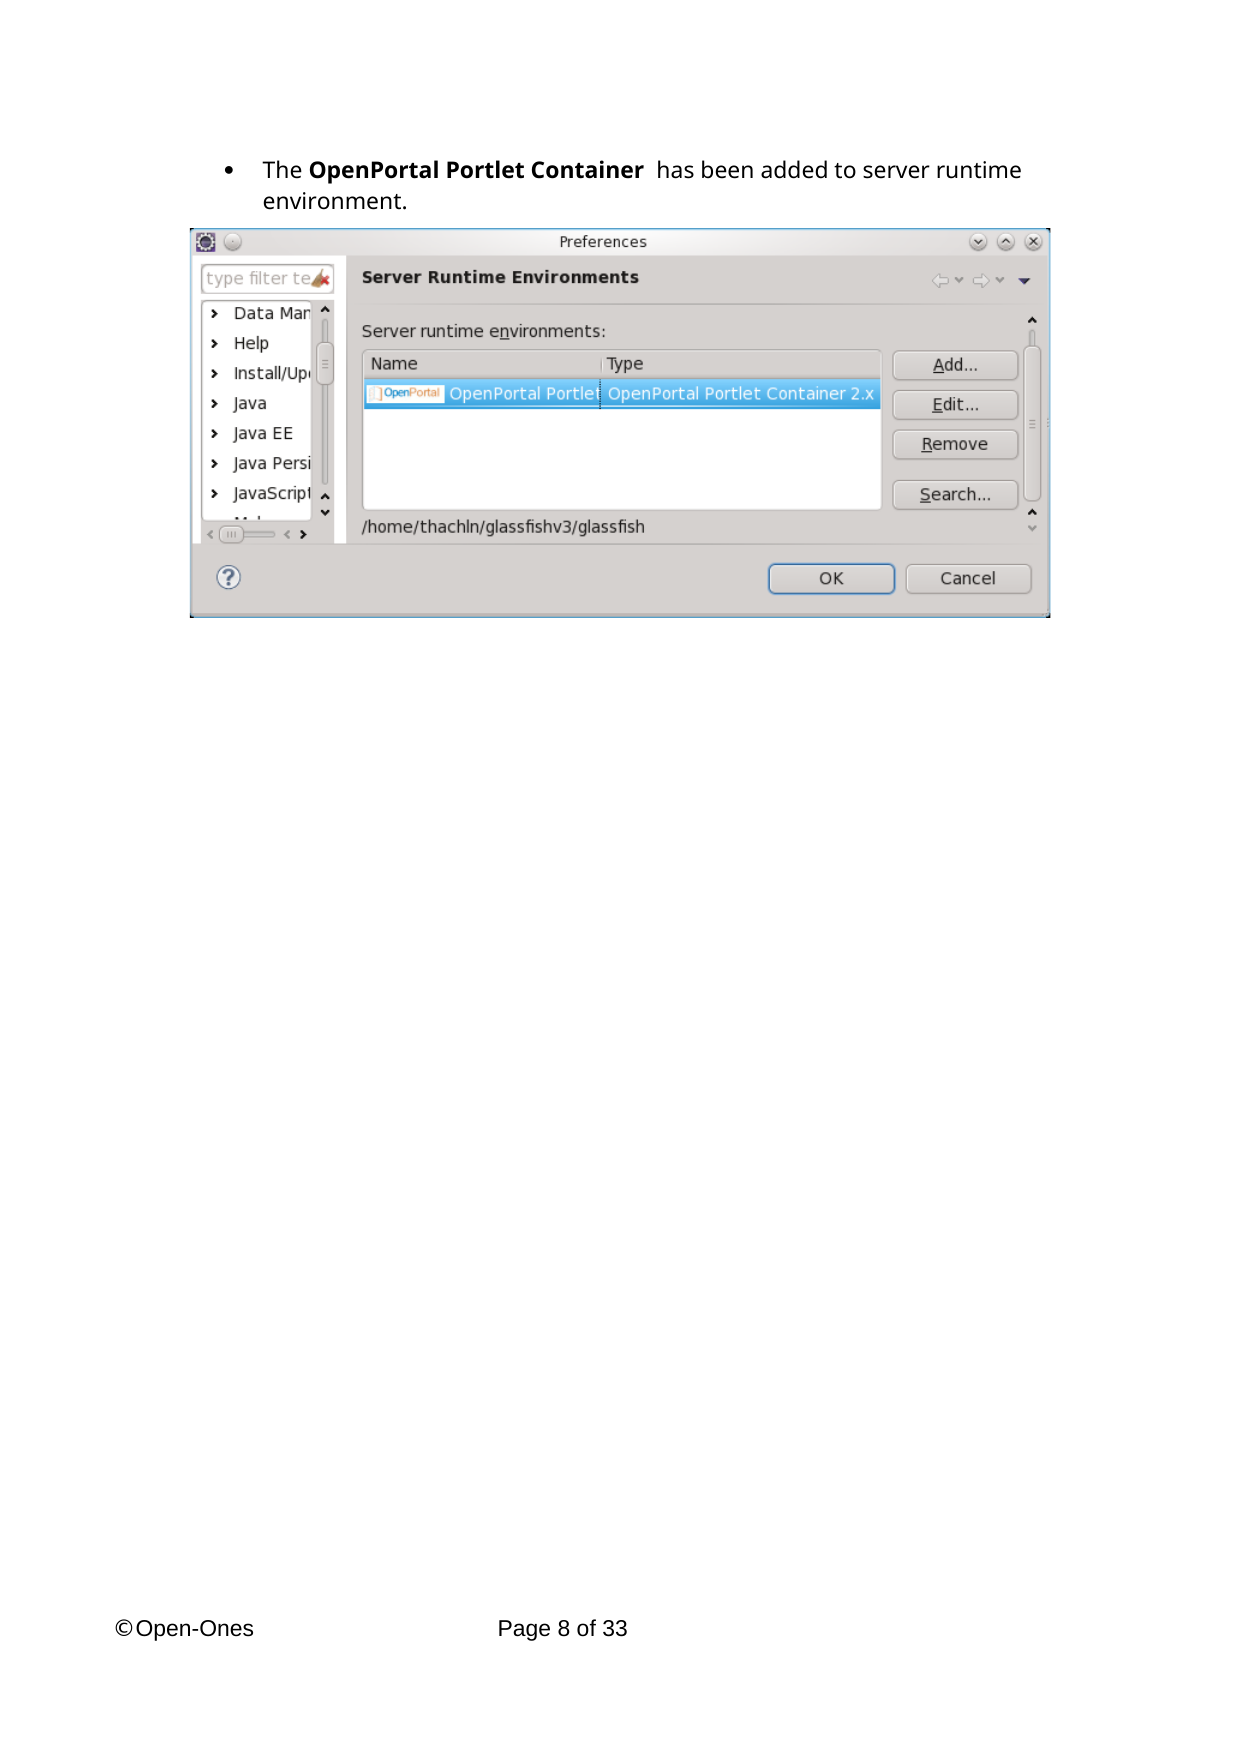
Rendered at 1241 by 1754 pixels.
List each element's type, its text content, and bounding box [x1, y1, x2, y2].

picture [189, 228, 1051, 618]
list The OpenPortal Portlet Container has been added to server runtime environment. [225, 154, 1128, 216]
